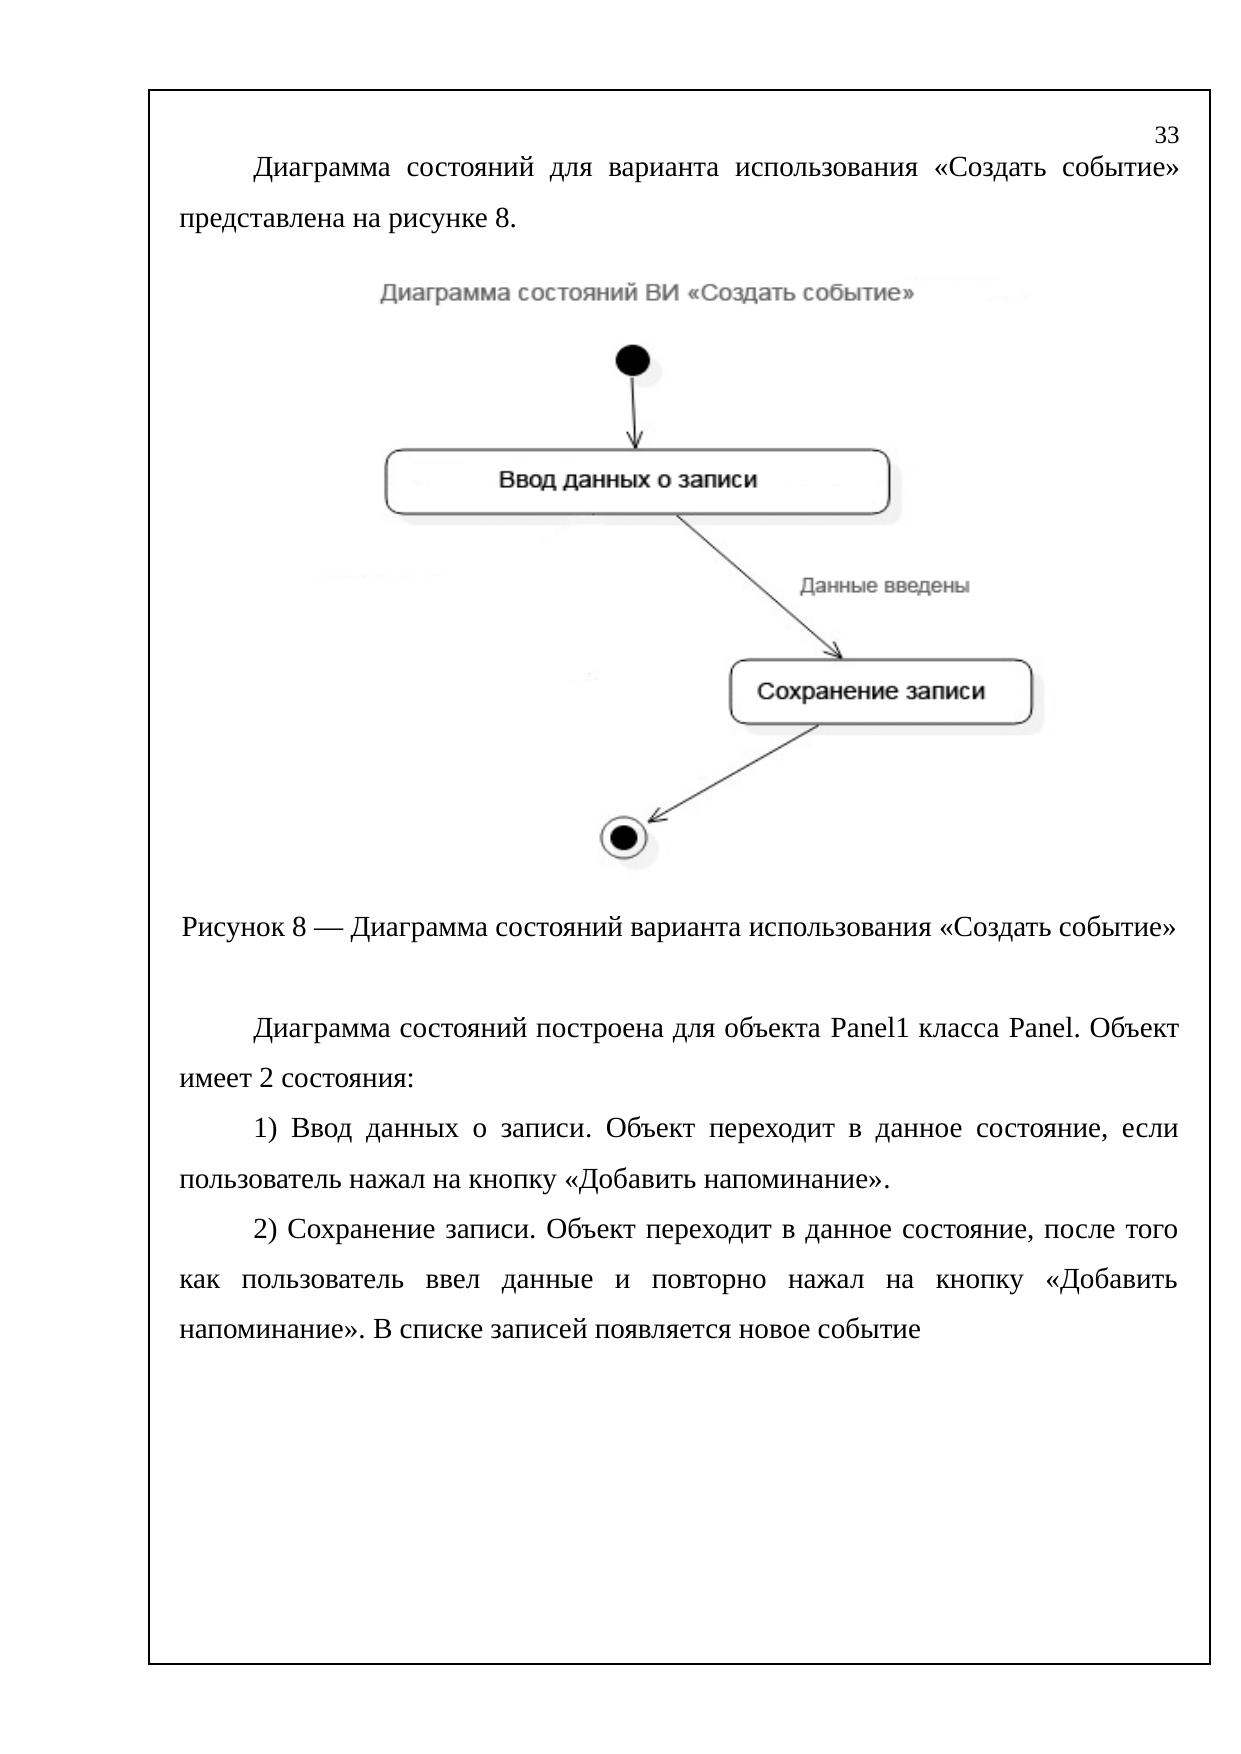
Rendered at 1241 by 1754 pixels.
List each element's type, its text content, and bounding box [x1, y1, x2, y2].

text 2) Сохранение записи. Объект переходит в данное состояние, после того как пользователь ввел данные и повторно нажал на кнопку «Добавить напоминание». В списке записей появляется новое событие [179, 1211, 1179, 1345]
text Диаграмма состояний для варианта использования «Создать событие» представлена на рисунке 8. [179, 149, 1181, 233]
text Диаграмма состояний построена для объекта Panel1 класса Panel. Объект имеет 2 состояния: [179, 1010, 1179, 1094]
text Рисунок 8 — Диаграмма состояний варианта использования «Создать событие» [179, 250, 1179, 943]
text 1) Ввод данных о записи. Объект переходит в данное состояние, если пользователь нажал на кнопку «Добавить напоминание». [179, 1110, 1179, 1194]
